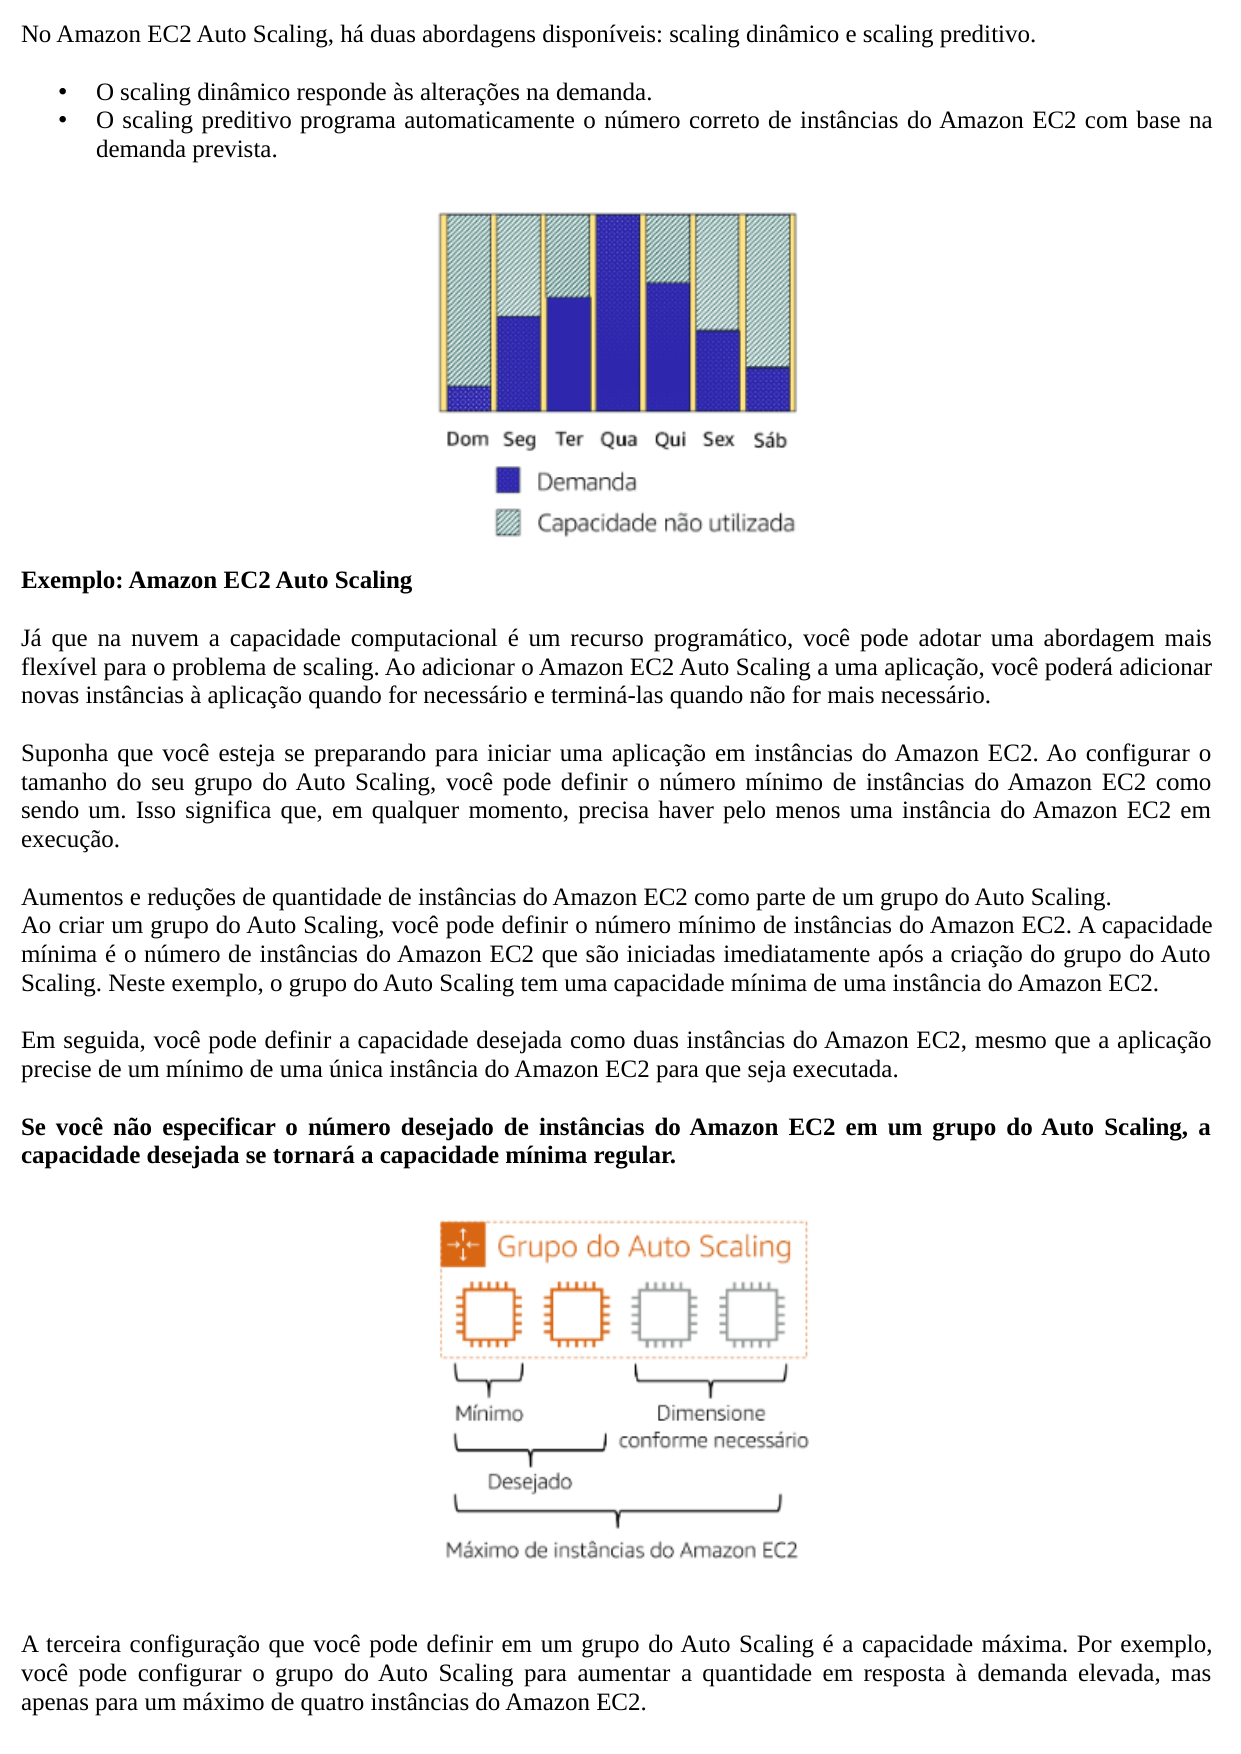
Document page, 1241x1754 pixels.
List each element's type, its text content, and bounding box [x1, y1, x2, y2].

text Se você não especificar o número desejado de instâncias do Amazon EC2 em um grupo do Auto Scaling, a capacidade desejada se tornará a capacidade mínima regular. [21, 1112, 1213, 1169]
list O scaling preditivo programa automaticamente o número correto de instâncias do Amazon EC2 com base na demanda prevista. [58, 105, 1213, 163]
picture [403, 1197, 831, 1587]
text A terceira configuração que você pode definir em um grupo do Auto Scaling é a capacidade máxima. Por exemplo, você pode configurar o grupo do Auto Scaling para aumentar a quantidade em resposta à demanda elevada, mas apenas para um máximo de quatro instâncias do Amazon EC2. [21, 1629, 1213, 1715]
text Aumentos e reduções de quantidade de instâncias do Amazon EC2 como parte de um grupo do Auto Scaling. [21, 882, 1213, 910]
text Suponha que você esteja se preparando para iniciar uma aplicação em instâncias do Amazon EC2. Ao configurar o tamanho do seu grupo do Auto Scaling, você pode definir o número mínimo de instâncias do Amazon EC2 como sendo um. Isso significa que, em qualquer momento, precisa haver pelo menos uma instância do Amazon EC2 em execução. [21, 738, 1213, 853]
text Em seguida, você pode definir a capacidade desejada como duas instâncias do Amazon EC2, mesmo que a aplicação precise de um mínimo de uma única instância do Amazon EC2 para que seja executada. [21, 1025, 1213, 1083]
list O scaling dinâmico responde às alterações na demanda. [58, 77, 1213, 105]
text Exemplo: Amazon EC2 Auto Scaling [21, 565, 1213, 594]
text Ao criar um grupo do Auto Scaling, você pode definir o número mínimo de instâncias do Amazon EC2. A capacidade mínima é o número de instâncias do Amazon EC2 que são iniciadas imediatamente após a criação do grupo do Auto Scaling. Neste exemplo, o grupo do Auto Scaling tem uma capacidade mínima de uma instância do Amazon EC2. [21, 910, 1213, 997]
picture [418, 191, 816, 570]
text Já que na nuvem a capacidade computacional é um recurso programático, você pode adotar uma abordagem mais flexível para o problema de scaling. Ao adicionar o Amazon EC2 Auto Scaling a uma aplicação, você poderá adicionar novas instâncias à aplicação quando for necessário e terminá-las quando não for mais necessário. [21, 623, 1213, 709]
text No Amazon EC2 Auto Scaling, há duas abordagens disponíveis: scaling dinâmico e scaling preditivo. [21, 19, 1213, 48]
